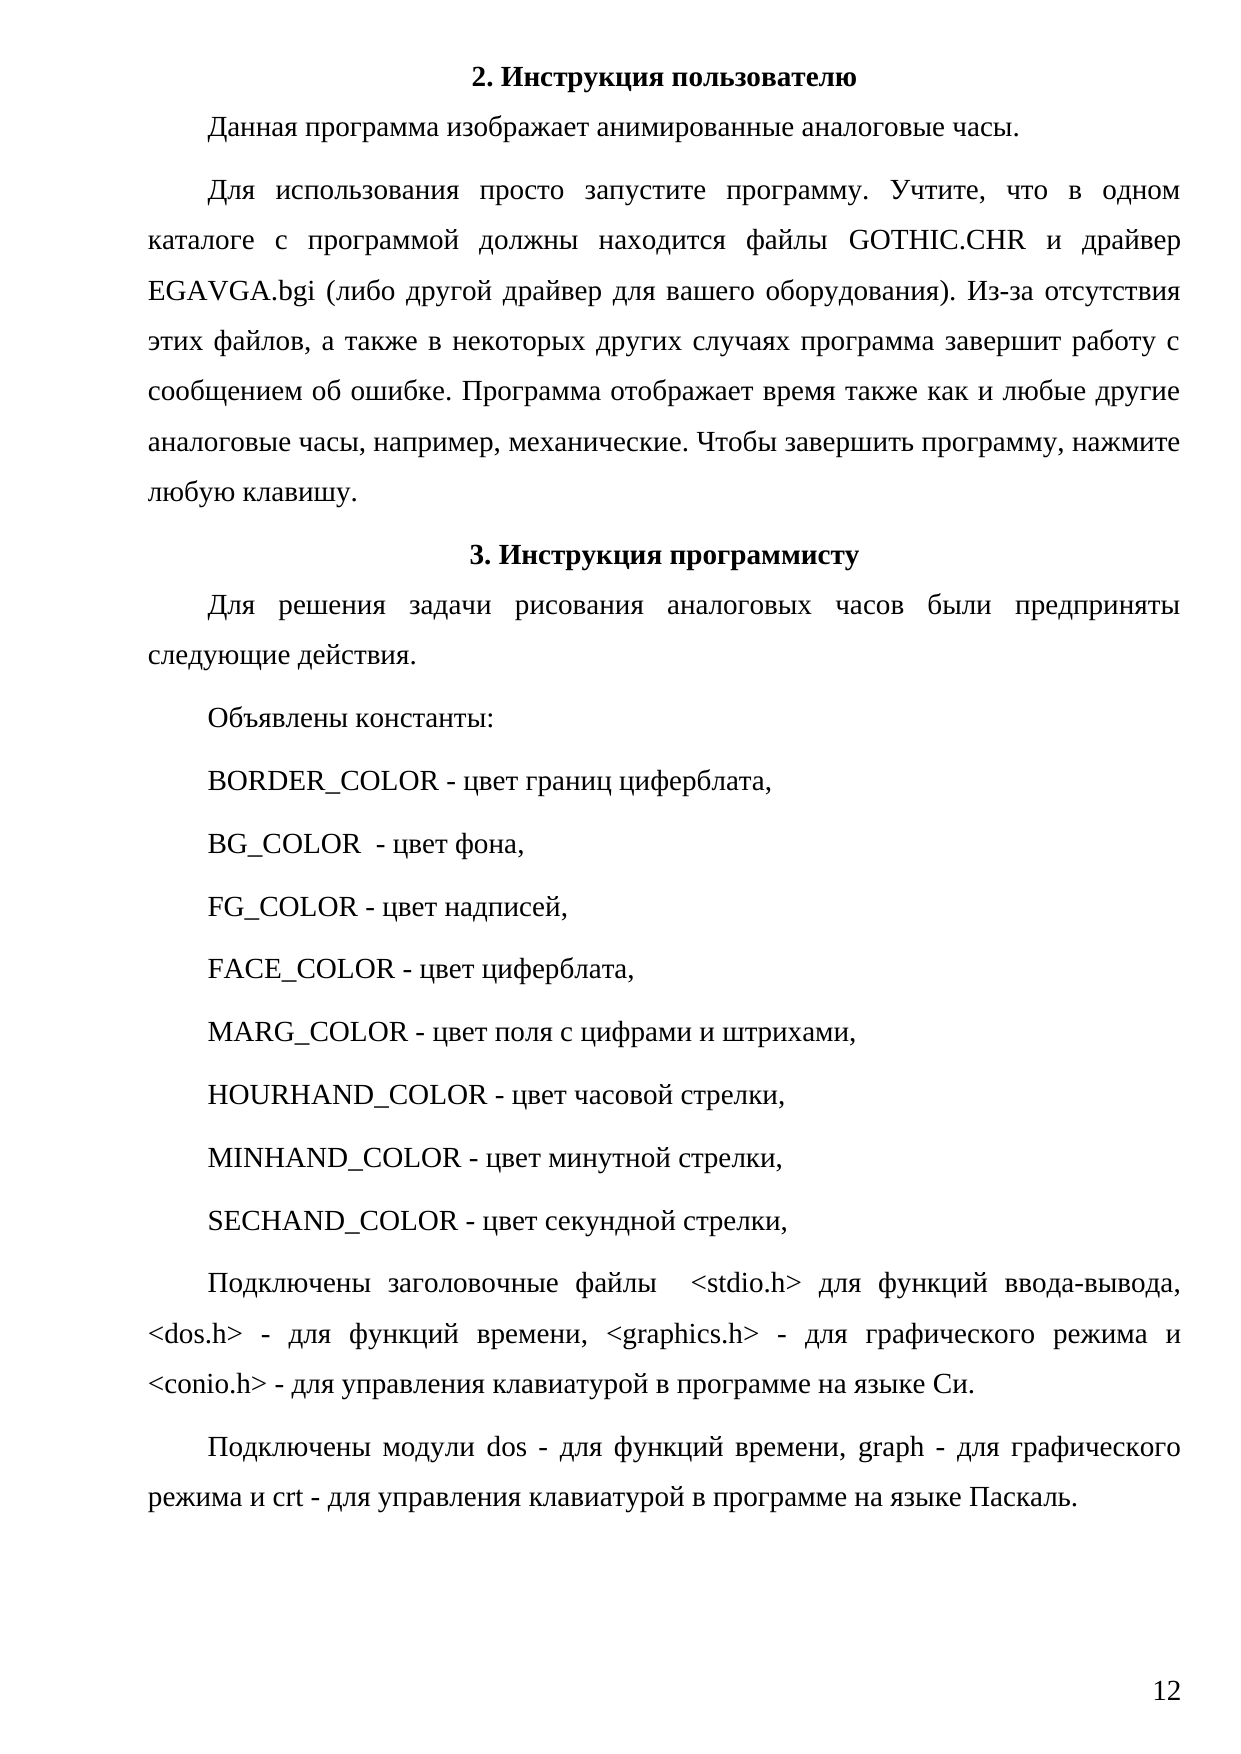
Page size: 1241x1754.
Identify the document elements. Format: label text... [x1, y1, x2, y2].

text FG_COLOR - цвет надписей, [148, 889, 1181, 922]
text FACE_COLOR - цвет циферблата, [148, 952, 1181, 985]
text Для решения задачи рисования аналоговых часов были предприняты следующие действия. [148, 587, 1181, 671]
text MARG_COLOR - цвет поля с цифрами и штрихами, [148, 1014, 1181, 1048]
subtitle 3. Инструкция программисту [207, 537, 1122, 570]
text BG_COLOR - цвет фона, [148, 826, 1181, 859]
text MINHAND_COLOR - цвет минутной стрелки, [148, 1140, 1181, 1173]
text Подключены модули dos - для функций времени, graph - для графического режима и crt - для управления клавиатурой в программе на языке Паскаль. [148, 1429, 1181, 1513]
text Для использования просто запустите программу. Учтите, что в одном каталоге с программой должны находится файлы GOTHIC.CHR и драйвер EGAVGA.bgi (либо другой драйвер для вашего оборудования). Из-за отсутствия этих файлов, а также в некоторых других случаях программа завершит работу с сообщением об ошибке. Программа отображает время также как и любые другие аналоговые часы, например, механические. Чтобы завершить программу, нажмите любую клавишу. [148, 172, 1181, 508]
text HOURHAND_COLOR - цвет часовой стрелки, [148, 1077, 1181, 1111]
text Объявлены константы: [148, 700, 1181, 734]
text BORDER_COLOR - цвет границ циферблата, [148, 763, 1181, 797]
text SECHAND_COLOR - цвет секундной стрелки, [148, 1203, 1181, 1236]
text Подключены заголовочные файлы <stdio.h> для функций ввода-вывода, <dos.h> - для функций времени, <graphics.h> - для графического режима и <conio.h> - для управления клавиатурой в программе на языке Си. [148, 1266, 1181, 1400]
subtitle 2. Инструкция пользователю [207, 59, 1122, 93]
text Данная программа изображает анимированные аналоговые часы. [148, 109, 1181, 143]
